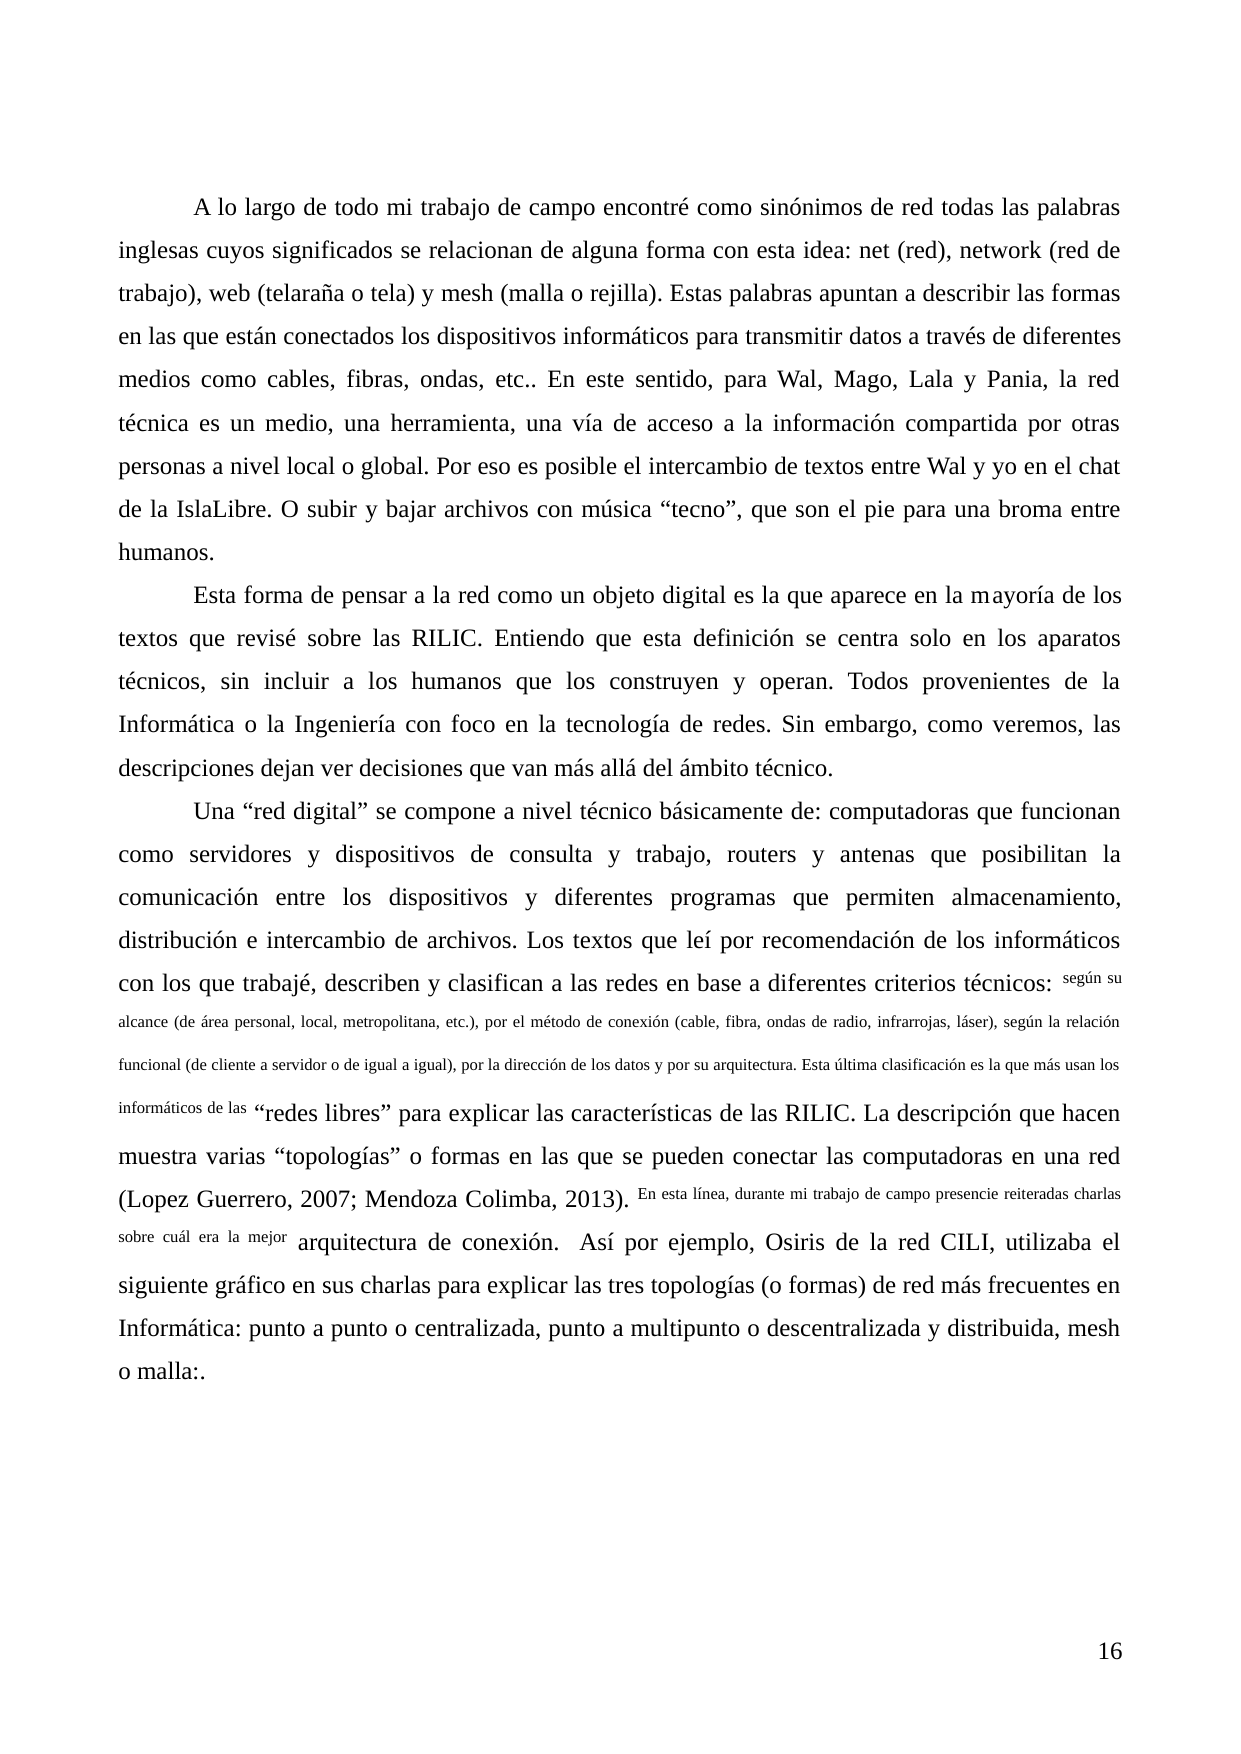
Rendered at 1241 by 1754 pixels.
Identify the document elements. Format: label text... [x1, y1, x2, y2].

text Esta forma de pensar a la red como un objeto digital es la que aparece en la mayoría de los textos que revisé sobre las RILIC. Entiendo que esta definición se centra solo en los aparatos técnicos, sin incluir a los humanos que los construyen y operan. Todos provenientes de la Informática o la Ingeniería con foco en la tecnología de redes. Sin embargo, como veremos, las descripciones dejan ver decisiones que van más allá del ámbito técnico. [118, 580, 1122, 781]
text Una “red digital” se compone a nivel técnico básicamente de: computadoras que funcionan como servidores y dispositivos de consulta y trabajo, routers y antenas que posibilitan la comunicación entre los dispositivos y diferentes programas que permiten almacenamiento, distribución e intercambio de archivos. Los textos que leí por recomendación de los informáticos con los que trabajé, describen y clasifican a las redes en base a diferentes criterios técnicos: según su alcance (de área personal, local, metropolitana, etc.), por el método de conexión (cable, fibra, ondas de radio, infrarrojas, láser), según la relación funcional (de cliente a servidor o de igual a igual), por la dirección de los datos y por su arquitectura. Esta última clasificación es la que más usan los informáticos de las “redes libres” para explicar las características de las RILIC. La descripción que hacen muestra varias “topologías” o formas en las que se pueden conectar las computadoras en una red (Lopez Guerrero, 2007; Mendoza Colimba, 2013). En esta línea, durante mi trabajo de campo presencie reiteradas charlas sobre cuál era la mejor arquitectura de conexión. Así por ejemplo, Osiris de la red CILI, utilizaba el siguiente gráfico en sus charlas para explicar las tres topologías (o formas) de red más frecuentes en Informática: punto a punto o centralizada, punto a multipunto o descentralizada y distribuida, mesh o malla:. [118, 796, 1122, 1385]
text A lo largo de todo mi trabajo de campo encontré como sinónimos de red todas las palabras inglesas cuyos significados se relacionan de alguna forma con esta idea: net (red), network (red de trabajo), web (telaraña o tela) y mesh (malla o rejilla). Estas palabras apuntan a describir las formas en las que están conectados los dispositivos informáticos para transmitir datos a través de diferentes medios como cables, fibras, ondas, etc.. En este sentido, para Wal, Mago, Lala y Pania, la red técnica es un medio, una herramienta, una vía de acceso a la información compartida por otras personas a nivel local o global. Por eso es posible el intercambio de textos entre Wal y yo en el chat de la IslaLibre. O subir y bajar archivos con música “tecno”, que son el pie para una broma entre humanos. [118, 192, 1122, 566]
